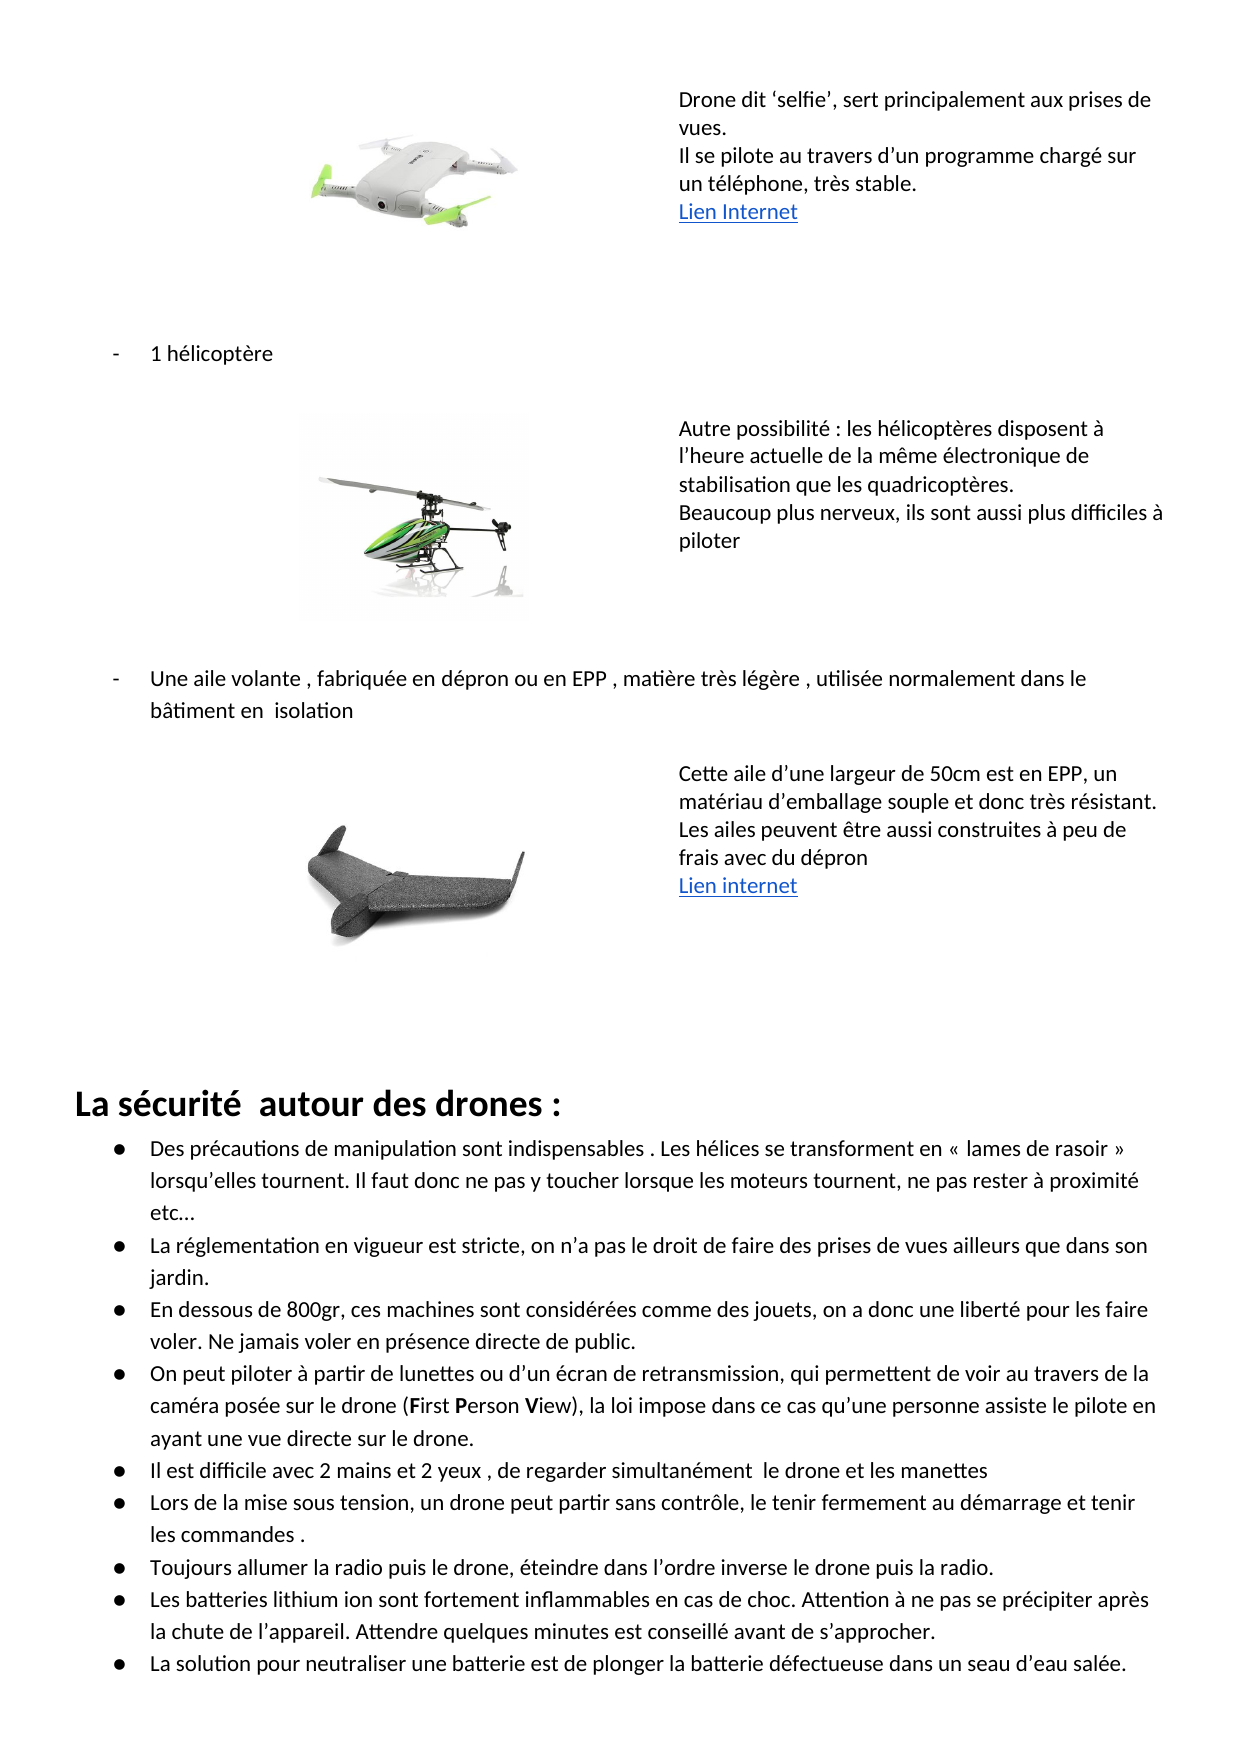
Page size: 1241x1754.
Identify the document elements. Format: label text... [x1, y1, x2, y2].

list En dessous de 800gr, ces machines sont considérées comme des jouets, on a donc une liberté pour les faire voler. Ne jamais voler en présence directe de public. [112, 1295, 1165, 1355]
table_header [160, 75, 668, 307]
table_header Cette aile d’une largeur de 50cm est en EPP, un matériau d’emballage souple et donc très résistant. Les ailes peuvent être aussi construites à peu de frais avec du dépron Lien internet [668, 749, 1176, 1010]
picture [298, 413, 530, 621]
table_header Drone dit ‘selfie’, sert principalement aux prises de vues. Il se pilote au travers d’un programme chargé sur un téléphone, très stable. Lien Internet [668, 75, 1176, 307]
list Une aile volante , fabriquée en dépron ou en EPP , matière très légère , utilisée normalement dans le bâtiment en isolation [112, 664, 1165, 724]
table_header Autre possibilité : les hélicoptères disposent à l’heure actuelle de la même électronique de stabilisation que les quadricoptères. Beaucoup plus nerveux, ils sont aussi plus difficiles à piloter [668, 403, 1176, 631]
picture [309, 85, 520, 297]
picture [294, 759, 535, 1000]
list La solution pour neutraliser une batterie est de plonger la batterie défectueuse dans un seau d’eau salée. [112, 1649, 1165, 1677]
table_header [160, 403, 668, 631]
list 1 hélicoptère [112, 339, 1165, 399]
list Lors de la mise sous tension, un drone peut partir sans contrôle, le tenir fermement au démarrage et tenir les commandes . [112, 1488, 1165, 1548]
list La réglementation en vigueur est stricte, on n’a pas le droit de faire des prises de vues ailleurs que dans son jardin. [112, 1231, 1165, 1291]
list On peut piloter à partir de lunettes ou d’un écran de retransmission, qui permettent de voir au travers de la caméra posée sur le drone (First Person View), la loi impose dans ce cas qu’une personne assiste le pilote en ayant une vue directe sur le drone. [112, 1359, 1165, 1452]
list Des précautions de manipulation sont indispensables . Les hélices se transforment en « lames de rasoir » lorsqu’elles tournent. Il faut donc ne pas y toucher lorsque les moteurs tournent, ne pas rester à proximité etc… [112, 1134, 1165, 1227]
subtitle La sécurité autour des drones : [75, 1080, 1165, 1126]
list Il est difficile avec 2 mains et 2 yeux , de regarder simultanément le drone et les manettes [112, 1456, 1165, 1484]
list Les batteries lithium ion sont fortement inflammables en cas de choc. Attention à ne pas se précipiter après la chute de l’appareil. Attendre quelques minutes est conseillé avant de s’approcher. [112, 1585, 1165, 1645]
table_header [160, 749, 668, 1010]
list Toujours allumer la radio puis le drone, éteindre dans l’ordre inverse le drone puis la radio. [112, 1553, 1165, 1581]
